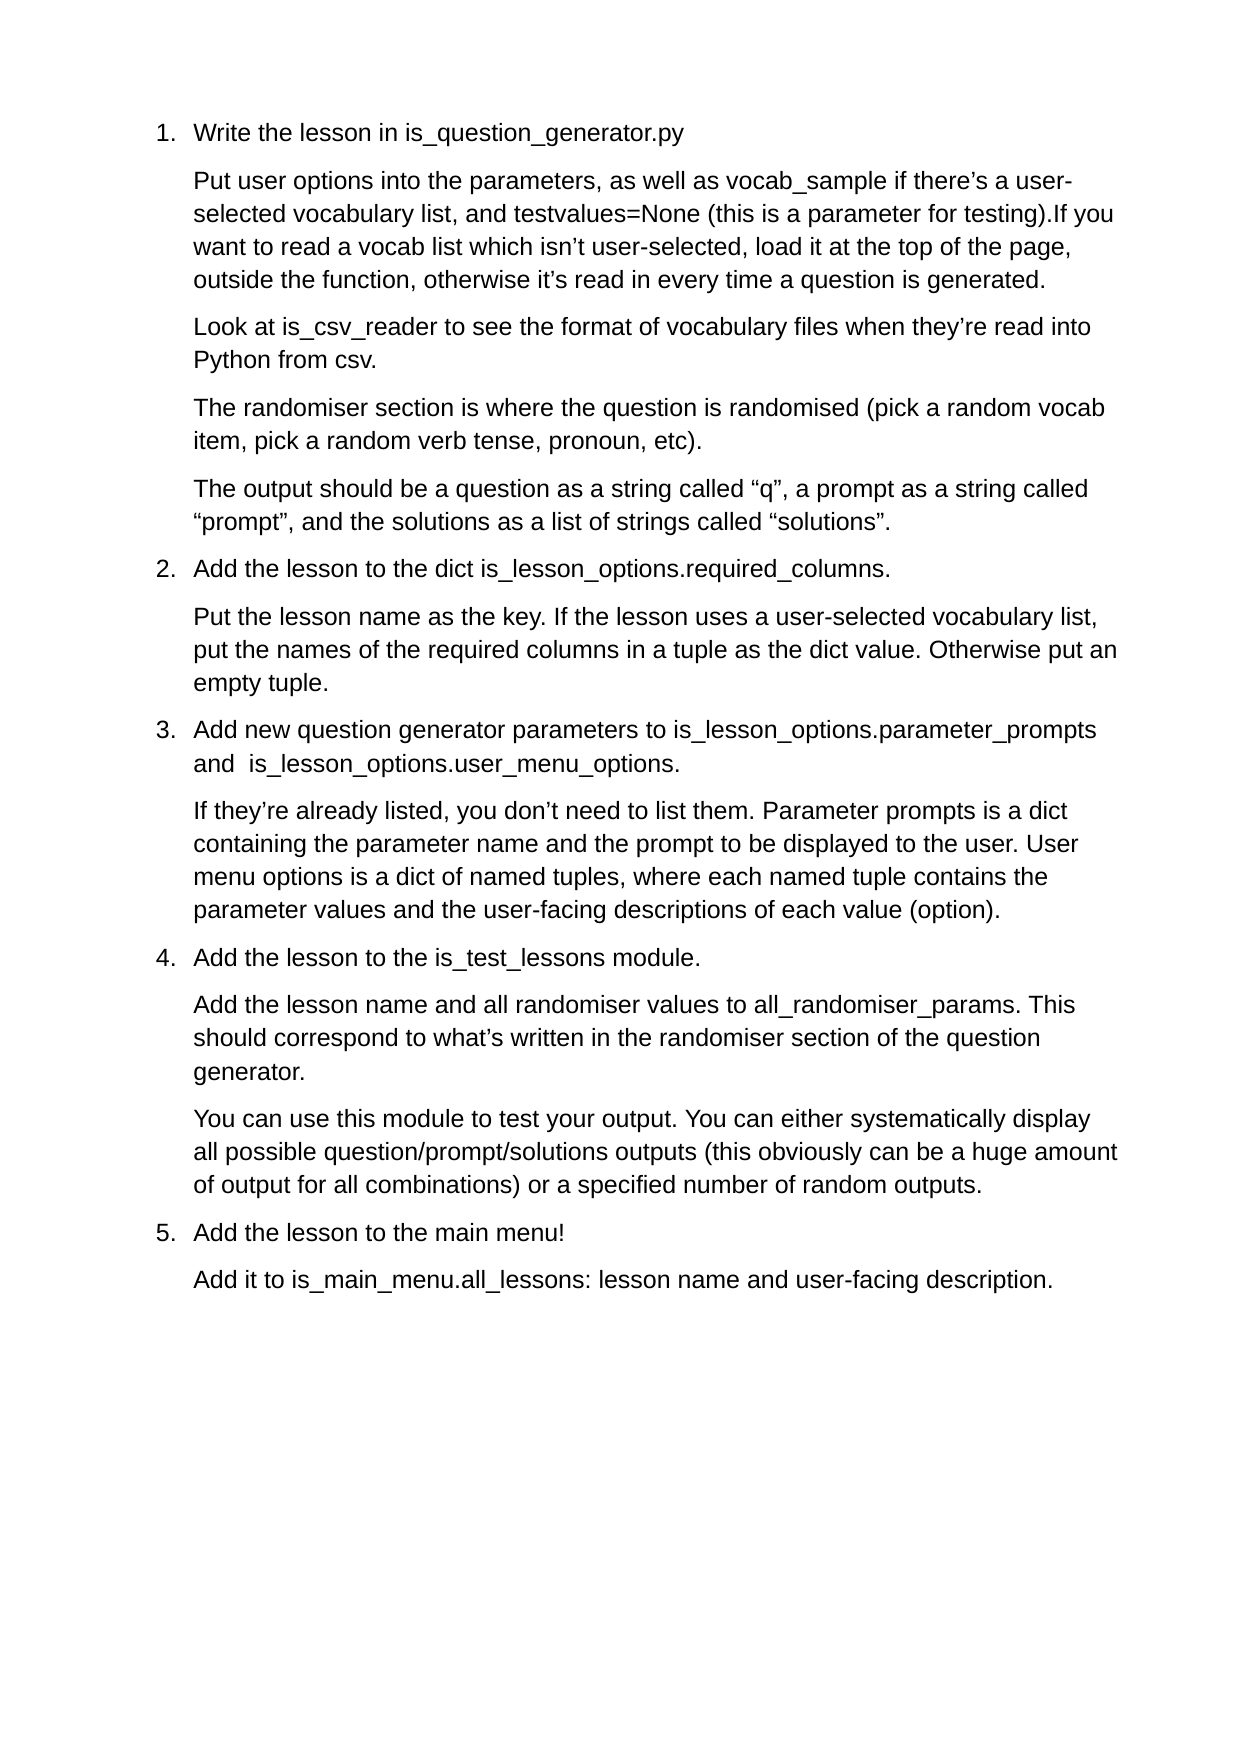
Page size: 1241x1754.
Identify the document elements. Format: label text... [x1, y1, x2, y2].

list Add new question generator parameters to is_lesson_options.parameter_prompts and is_lesson_options.user_menu_options. [156, 716, 1122, 777]
list The output should be a question as a string called “q”, a prompt as a string called “prompt”, and the solutions as a list of strings called “solutions”. [156, 474, 1122, 535]
list Add it to is_main_menu.all_lessons: lesson name and user-facing description. [156, 1265, 1122, 1294]
list The randomiser section is where the question is randomised (pick a random vocab item, pick a random verb tense, pronoun, etc). [156, 393, 1122, 455]
list Add the lesson name and all randomiser values to all_randomiser_params. This should correspond to what’s written in the randomiser section of the question generator. [156, 990, 1122, 1085]
list Write the lesson in is_question_generator.py [156, 118, 1122, 147]
list If they’re already listed, you don’t need to list them. Parameter prompts is a dict containing the parameter name and the prompt to be displayed to the user. User menu options is a dict of named tuples, where each named tuple contains the parameter values and the user-facing descriptions of each value (option). [156, 796, 1122, 924]
list Put the lesson name as the key. If the lesson uses a user-selected vocabulary list, put the names of the required columns in a tuple as the dict value. Otherwise put an empty tuple. [156, 602, 1122, 697]
list Add the lesson to the main menu! [156, 1218, 1122, 1246]
list Add the lesson to the is_test_lessons module. [156, 943, 1122, 972]
list Put user options into the parameters, as well as vocab_sample if there’s a user-selected vocabulary list, and testvalues=None (this is a parameter for testing).If you want to read a vocab list which isn’t user-selected, load it at the top of the page, outside the function, otherwise it’s read in every time a question is generated. [156, 166, 1122, 293]
list Add the lesson to the dict is_lesson_options.required_columns. [156, 554, 1122, 583]
list Look at is_csv_reader to see the format of vocabulary files when they’re read into Python from csv. [156, 312, 1122, 374]
list You can use this module to test your output. You can either systematically display all possible question/prompt/solutions outputs (this obviously can be a huge amount of output for all combinations) or a specified number of random outputs. [156, 1104, 1122, 1199]
